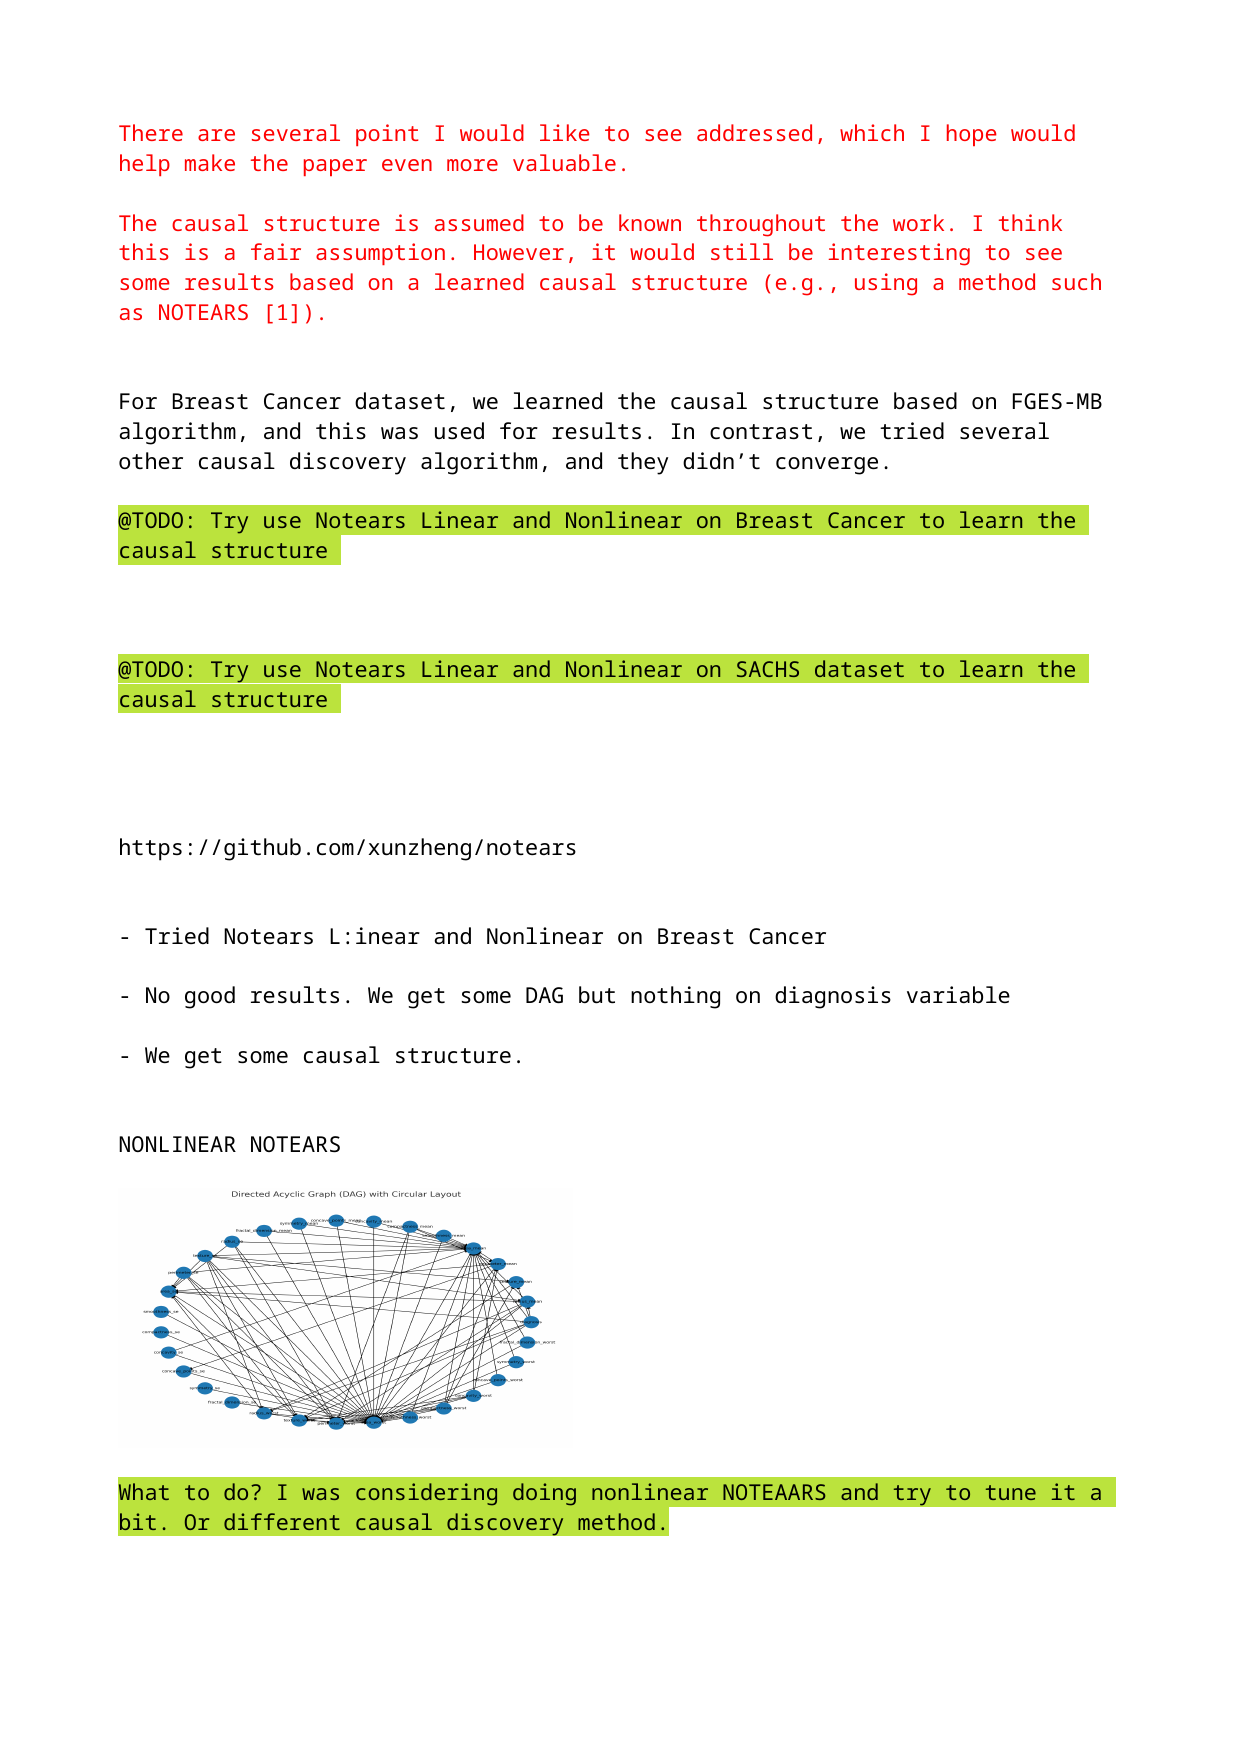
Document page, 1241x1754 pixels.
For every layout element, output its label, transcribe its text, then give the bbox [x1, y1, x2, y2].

picture [118, 1188, 574, 1448]
text What to do? I was considering doing nonlinear NOTEAARS and try to tune it a bit. Or different causal discovery method. [118, 1477, 1122, 1536]
text - Tried Notears L:inear and Nonlinear on Breast Cancer [118, 921, 1122, 951]
text - We get some causal structure. [118, 1040, 1122, 1070]
text https://github.com/xunzheng/notears [118, 832, 1122, 862]
text The causal structure is assumed to be known throughout the work. I think this is a fair assumption. However, it would still be interesting to see some results based on a learned causal structure (e.g., using a method such as NOTEARS [1]). [118, 207, 1122, 327]
text There are several point I would like to see addressed, which I hope would help make the paper even more valuable. [118, 118, 1122, 178]
text @TODO: Try use Notears Linear and Nonlinear on Breast Cancer to learn the causal structure [118, 476, 1122, 565]
text @TODO: Try use Notears Linear and Nonlinear on SACHS dataset to learn the causal structure [118, 654, 1122, 713]
text NONLINEAR NOTEARS [118, 1129, 1122, 1159]
text For Breast Cancer dataset, we learned the causal structure based on FGES-MB algorithm, and this was used for results. In contrast, we tried several other causal discovery algorithm, and they didn’t converge. [118, 386, 1122, 476]
text - No good results. We get some DAG but nothing on diagnosis variable [118, 981, 1122, 1010]
